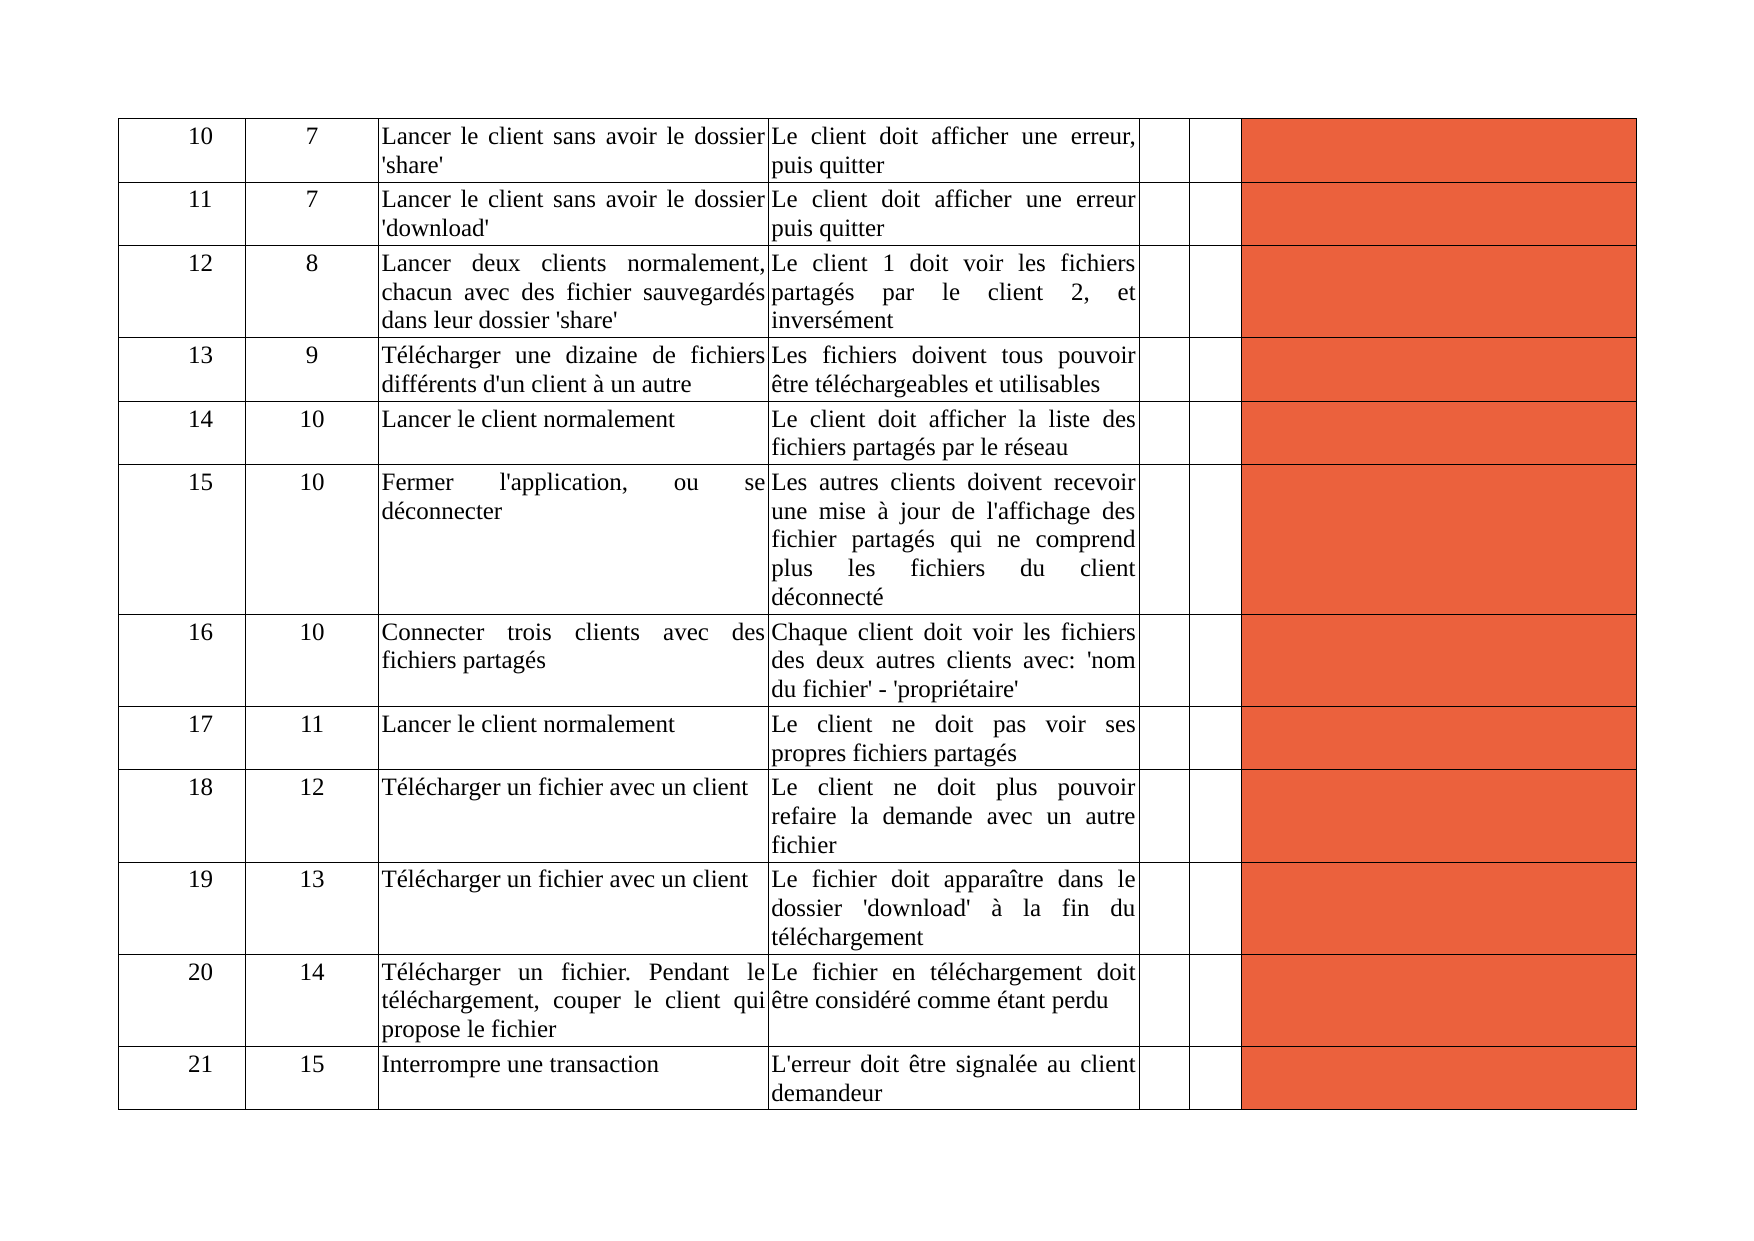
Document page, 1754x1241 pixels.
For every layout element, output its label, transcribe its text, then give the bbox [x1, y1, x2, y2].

table_cell 15 [246, 1047, 378, 1109]
table_cell [1190, 707, 1241, 769]
table_cell Télécharger un fichier. Pendant le téléchargement, couper le client qui propose le fichier [379, 955, 768, 1046]
table_cell Connecter trois clients avec des fichiers partagés [379, 615, 768, 706]
table_cell Le client ne doit pas voir ses propres fichiers partagés [769, 707, 1139, 769]
table_cell Interrompre une transaction [379, 1047, 768, 1109]
table_cell 13 [246, 863, 378, 954]
table_cell Fermer l'application, ou se déconnecter [379, 465, 768, 614]
table_cell Le fichier en téléchargement doit être considéré comme étant perdu [769, 955, 1139, 1046]
table_cell [1242, 615, 1636, 706]
table_cell [119, 615, 245, 706]
table_cell [1242, 770, 1636, 862]
table_cell Le client ne doit plus pouvoir refaire la demande avec un autre fichier [769, 770, 1139, 862]
table_cell [119, 183, 245, 245]
table_cell [119, 119, 245, 182]
table_cell 14 [246, 955, 378, 1046]
table_cell L'erreur doit être signalée au client demandeur [769, 1047, 1139, 1109]
table_cell [1242, 707, 1636, 769]
table_cell Le client doit afficher une erreur puis quitter [769, 183, 1139, 245]
table_cell [1140, 119, 1189, 182]
table_cell [1190, 402, 1241, 464]
table_cell [1190, 183, 1241, 245]
table_cell 7 [246, 183, 378, 245]
table_cell [1140, 183, 1189, 245]
table_cell 7 [246, 119, 378, 182]
table_cell [119, 465, 245, 614]
table_cell Chaque client doit voir les fichiers des deux autres clients avec: 'nom du fichier' - 'propriétaire' [769, 615, 1139, 706]
table_cell [1140, 863, 1189, 954]
table_cell [1190, 955, 1241, 1046]
table_cell Les autres clients doivent recevoir une mise à jour de l'affichage des fichier partagés qui ne comprend plus les fichiers du client déconnecté [769, 465, 1139, 614]
table_cell [1190, 863, 1241, 954]
table_cell Lancer deux clients normalement, chacun avec des fichier sauvegardés dans leur dossier 'share' [379, 246, 768, 337]
table_cell Lancer le client normalement [379, 707, 768, 769]
table_cell [119, 955, 245, 1046]
table_cell [1242, 465, 1636, 614]
table_cell [1140, 615, 1189, 706]
table_cell Lancer le client sans avoir le dossier 'download' [379, 183, 768, 245]
table_cell [1140, 955, 1189, 1046]
table_cell [1140, 770, 1189, 862]
table_cell [119, 863, 245, 954]
table_cell [1190, 338, 1241, 401]
table_cell [1242, 1047, 1636, 1109]
table_cell Télécharger un fichier avec un client [379, 770, 768, 862]
table_cell [1242, 338, 1636, 401]
table_cell [119, 707, 245, 769]
table_cell 8 [246, 246, 378, 337]
table_cell [1190, 615, 1241, 706]
table_cell 10 [246, 465, 378, 614]
table_cell 11 [246, 707, 378, 769]
table_cell [1242, 119, 1636, 182]
table_cell [1140, 707, 1189, 769]
table_cell [1140, 246, 1189, 337]
table_cell [1242, 863, 1636, 954]
table_cell [1190, 119, 1241, 182]
table_cell [1140, 465, 1189, 614]
table_cell Le fichier doit apparaître dans le dossier 'download' à la fin du téléchargement [769, 863, 1139, 954]
table_cell [1140, 402, 1189, 464]
table_cell [1242, 183, 1636, 245]
table_cell [1140, 1047, 1189, 1109]
table_cell [1190, 770, 1241, 862]
table_cell Télécharger un fichier avec un client [379, 863, 768, 954]
table_cell Lancer le client sans avoir le dossier 'share' [379, 119, 768, 182]
table_cell Le client 1 doit voir les fichiers partagés par le client 2, et inversément [769, 246, 1139, 337]
table_cell [1242, 246, 1636, 337]
table_cell Les fichiers doivent tous pouvoir être téléchargeables et utilisables [769, 338, 1139, 401]
table_cell [119, 1047, 245, 1109]
table_cell [1140, 338, 1189, 401]
table_cell [119, 246, 245, 337]
table_cell [119, 338, 245, 401]
table_cell 10 [246, 615, 378, 706]
table_cell 9 [246, 338, 378, 401]
table_cell [1190, 465, 1241, 614]
table_cell [119, 402, 245, 464]
table_cell 12 [246, 770, 378, 862]
table_cell [1242, 402, 1636, 464]
table_cell [1190, 246, 1241, 337]
table_cell Télécharger une dizaine de fichiers différents d'un client à un autre [379, 338, 768, 401]
table_cell [119, 770, 245, 862]
table_cell Le client doit afficher une erreur, puis quitter [769, 119, 1139, 182]
table_cell 10 [246, 402, 378, 464]
table_cell Lancer le client normalement [379, 402, 768, 464]
table_cell [1242, 955, 1636, 1046]
table_cell Le client doit afficher la liste des fichiers partagés par le réseau [769, 402, 1139, 464]
table_cell [1190, 1047, 1241, 1109]
